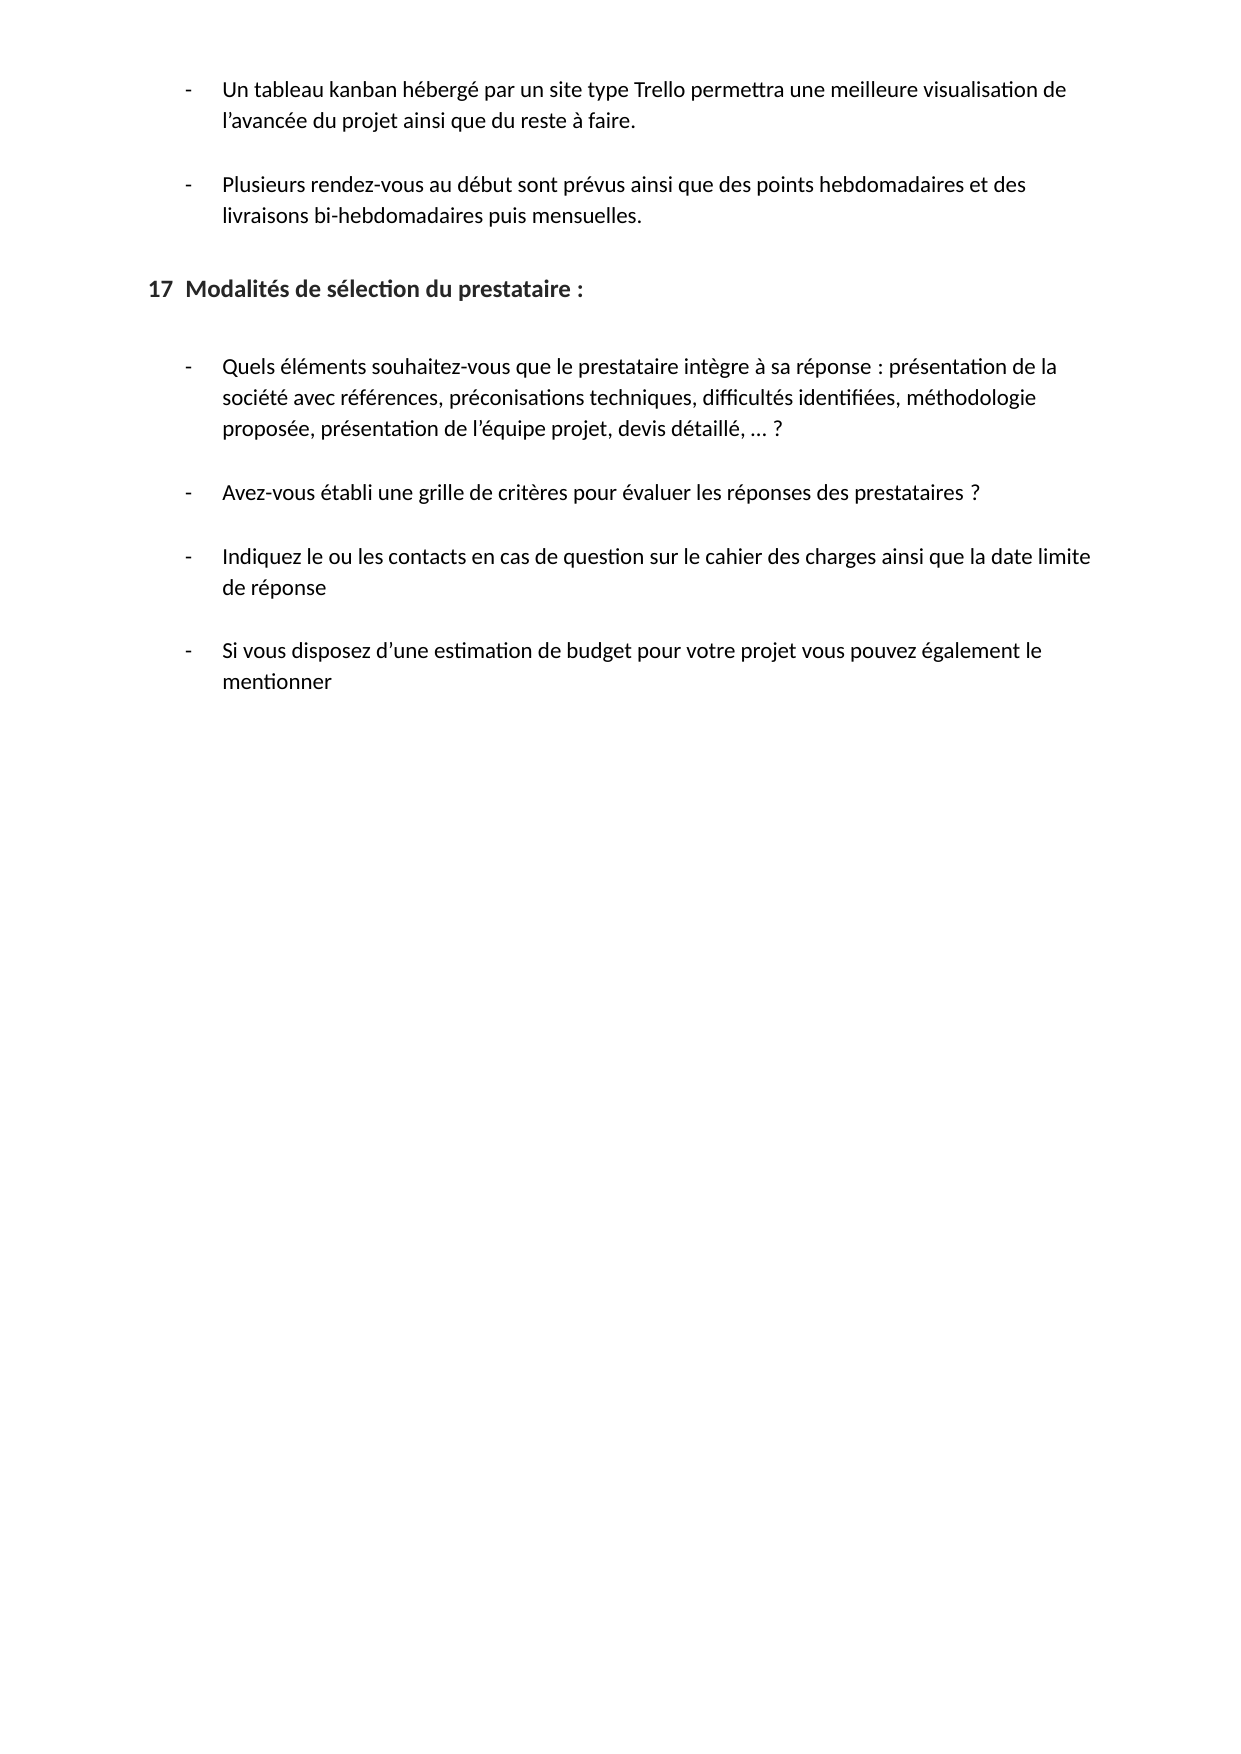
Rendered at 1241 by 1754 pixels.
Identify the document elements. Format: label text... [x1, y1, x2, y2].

list Avez-vous établi une grille de critères pour évaluer les réponses des prestataires ? [185, 478, 1093, 506]
list Plusieurs rendez-vous au début sont prévus ainsi que des points hebdomadaires et des livraisons bi-hebdomadaires puis mensuelles. [185, 170, 1093, 229]
list Un tableau kanban hébergé par un site type Trello permettra une meilleure visualisation de l’avancée du projet ainsi que du reste à faire. [185, 75, 1093, 134]
subtitle Modalités de sélection du prestataire : [148, 273, 1093, 304]
list Quels éléments souhaitez-vous que le prestataire intègre à sa réponse : présentation de la société avec références, préconisations techniques, difficultés identifiées, méthodologie proposée, présentation de l’équipe projet, devis détaillé, … ? [185, 352, 1093, 442]
list Indiquez le ou les contacts en cas de question sur le cahier des charges ainsi que la date limite de réponse [185, 542, 1093, 601]
list Si vous disposez d’une estimation de budget pour votre projet vous pouvez également le mentionner [185, 637, 1093, 695]
